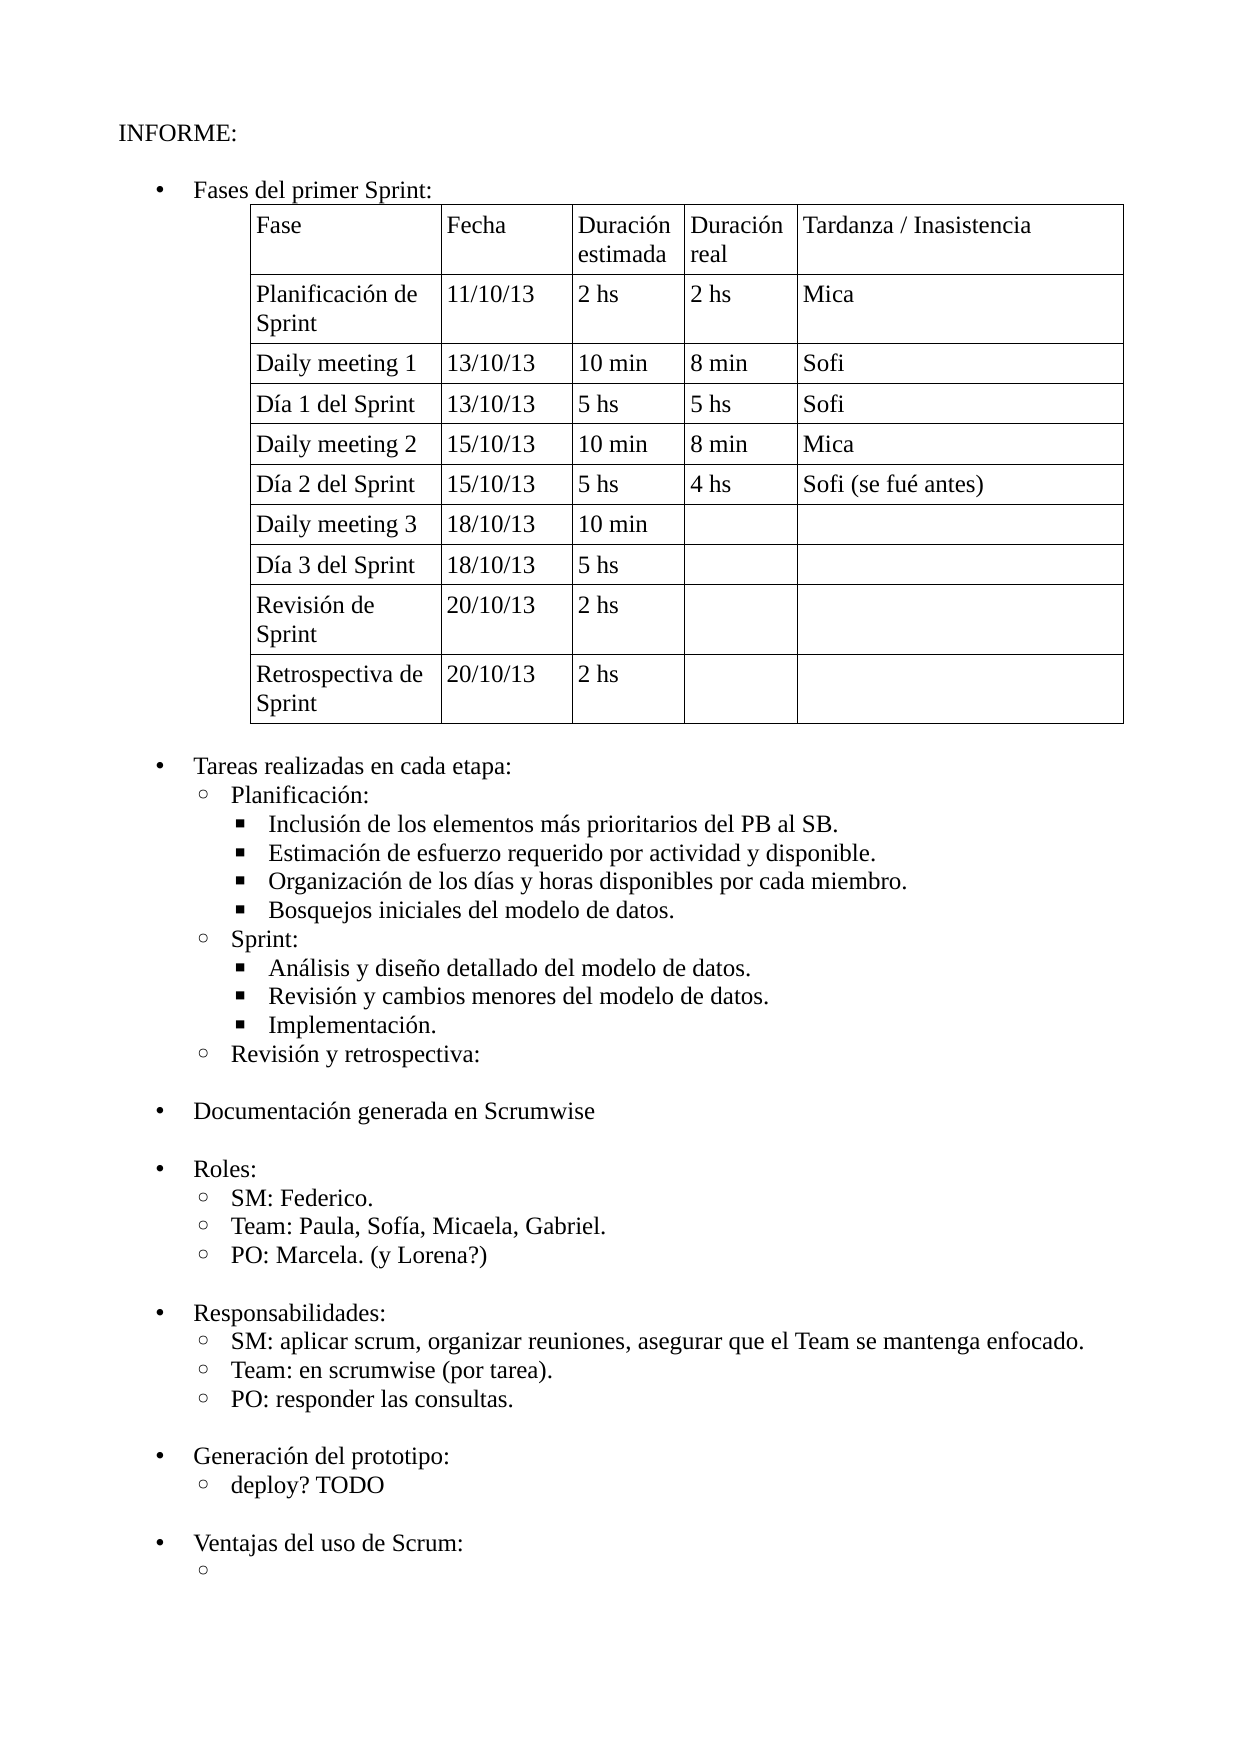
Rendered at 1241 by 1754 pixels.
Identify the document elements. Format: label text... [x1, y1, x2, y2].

table_cell Día 2 del Sprint [251, 465, 441, 504]
table_cell Sofi [798, 384, 1123, 423]
list Ventajas del uso de Scrum: [156, 1528, 1122, 1556]
table_cell 13/10/13 [442, 384, 572, 423]
table_cell Daily meeting 3 [251, 505, 441, 544]
table_header Duración estimada [573, 205, 684, 273]
list Documentación generada en Scrumwise [156, 1096, 1122, 1125]
table_cell 5 hs [685, 384, 797, 423]
list Fases del primer Sprint: [156, 176, 1122, 204]
list Planificación: [193, 780, 1122, 809]
table_cell 2 hs [573, 655, 684, 722]
list Roles: [156, 1154, 1122, 1183]
table_header Tardanza / Inasistencia [798, 205, 1123, 273]
table_cell [798, 545, 1123, 584]
table_cell [798, 585, 1123, 653]
table_cell 8 min [685, 344, 797, 383]
table_cell 18/10/13 [442, 505, 572, 544]
table_cell Sofi (se fué antes) [798, 465, 1123, 504]
table_cell Daily meeting 1 [251, 344, 441, 383]
table_cell 5 hs [573, 384, 684, 423]
list Team: en scrumwise (por tarea). [193, 1355, 1122, 1384]
list Tareas realizadas en cada etapa: [156, 751, 1122, 780]
table_cell 15/10/13 [442, 424, 572, 463]
list deploy? TODO [193, 1470, 1122, 1499]
table_cell Mica [798, 424, 1123, 463]
table_cell 20/10/13 [442, 585, 572, 653]
table_cell [685, 585, 797, 653]
list Team: Paula, Sofía, Micaela, Gabriel. [193, 1211, 1122, 1240]
table_cell 5 hs [573, 465, 684, 504]
list SM: Federico. [193, 1183, 1122, 1211]
list PO: Marcela. (y Lorena?) [193, 1240, 1122, 1269]
table_cell 15/10/13 [442, 465, 572, 504]
table_cell Mica [798, 275, 1123, 342]
table_cell 8 min [685, 424, 797, 463]
table_cell [685, 655, 797, 722]
table_cell [798, 655, 1123, 722]
table_cell 2 hs [573, 275, 684, 342]
table_cell 20/10/13 [442, 655, 572, 722]
list Revisión y cambios menores del modelo de datos. [231, 981, 1122, 1010]
list Generación del prototipo: [156, 1441, 1122, 1470]
list Responsabilidades: [156, 1298, 1122, 1326]
table_cell 18/10/13 [442, 545, 572, 584]
table_cell Daily meeting 2 [251, 424, 441, 463]
list Revisión y retrospectiva: [193, 1039, 1122, 1068]
table_cell Retrospectiva de Sprint [251, 655, 441, 722]
list Organización de los días y horas disponibles por cada miembro. [231, 866, 1122, 895]
table_cell 5 hs [573, 545, 684, 584]
list Inclusión de los elementos más prioritarios del PB al SB. [231, 809, 1122, 838]
table_cell Día 1 del Sprint [251, 384, 441, 423]
table_cell 2 hs [573, 585, 684, 653]
list Análisis y diseño detallado del modelo de datos. [231, 953, 1122, 981]
list Bosquejos iniciales del modelo de datos. [231, 895, 1122, 924]
table_header Duración real [685, 205, 797, 273]
list Estimación de esfuerzo requerido por actividad y disponible. [231, 838, 1122, 866]
table_cell 2 hs [685, 275, 797, 342]
table_cell [798, 505, 1123, 544]
table_cell [685, 505, 797, 544]
table_header Fase [251, 205, 441, 273]
table_cell 4 hs [685, 465, 797, 504]
table_cell [685, 545, 797, 584]
list SM: aplicar scrum, organizar reuniones, asegurar que el Team se mantenga enfocado. [193, 1326, 1122, 1355]
table_cell 10 min [573, 505, 684, 544]
list Implementación. [231, 1010, 1122, 1039]
text INFORME: [118, 118, 1122, 147]
table_header Fecha [442, 205, 572, 273]
table_cell Día 3 del Sprint [251, 545, 441, 584]
table_cell Planificación de Sprint [251, 275, 441, 342]
table_cell Revisión de Sprint [251, 585, 441, 653]
table_cell 10 min [573, 424, 684, 463]
table_cell 13/10/13 [442, 344, 572, 383]
table_cell 10 min [573, 344, 684, 383]
list Sprint: [193, 924, 1122, 953]
table_cell Sofi [798, 344, 1123, 383]
table_cell 11/10/13 [442, 275, 572, 342]
list PO: responder las consultas. [193, 1384, 1122, 1413]
